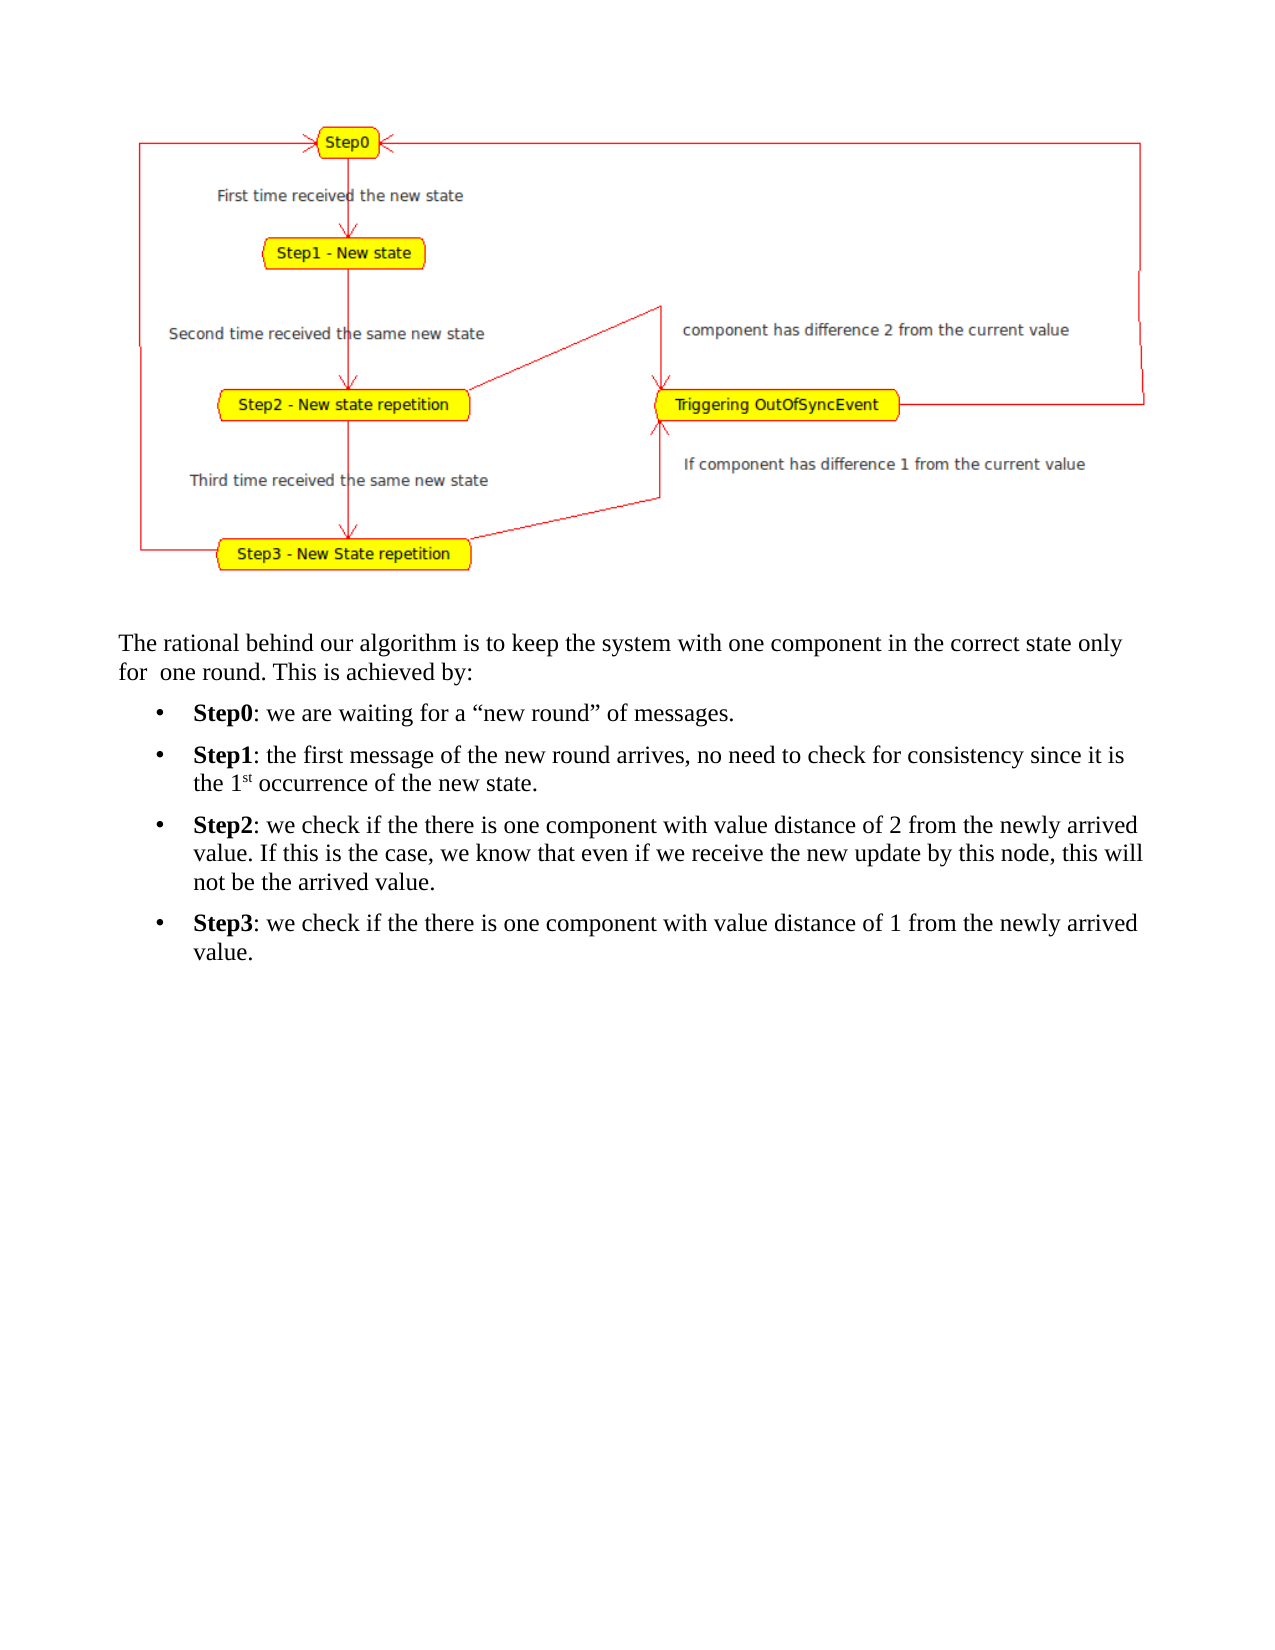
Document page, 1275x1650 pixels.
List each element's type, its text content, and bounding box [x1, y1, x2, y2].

list Step0: we are waiting for a “new round” of messages. [156, 698, 1157, 727]
list Step2: we check if the there is one component with value distance of 2 from the newly arrived value. If this is the case, we know that even if we receive the new update by this node, this will not be the arrived value. [156, 810, 1157, 896]
list Step3: we check if the there is one component with value distance of 1 from the newly arrived value. [156, 908, 1157, 966]
picture [118, 118, 1157, 588]
list Step1: the first message of the new round arrives, no need to check for consistency since it is the 1st occurrence of the new state. [156, 740, 1157, 797]
text The rational behind our algorithm is to keep the system with one component in the correct state only for one round. This is achieved by: [118, 628, 1157, 686]
